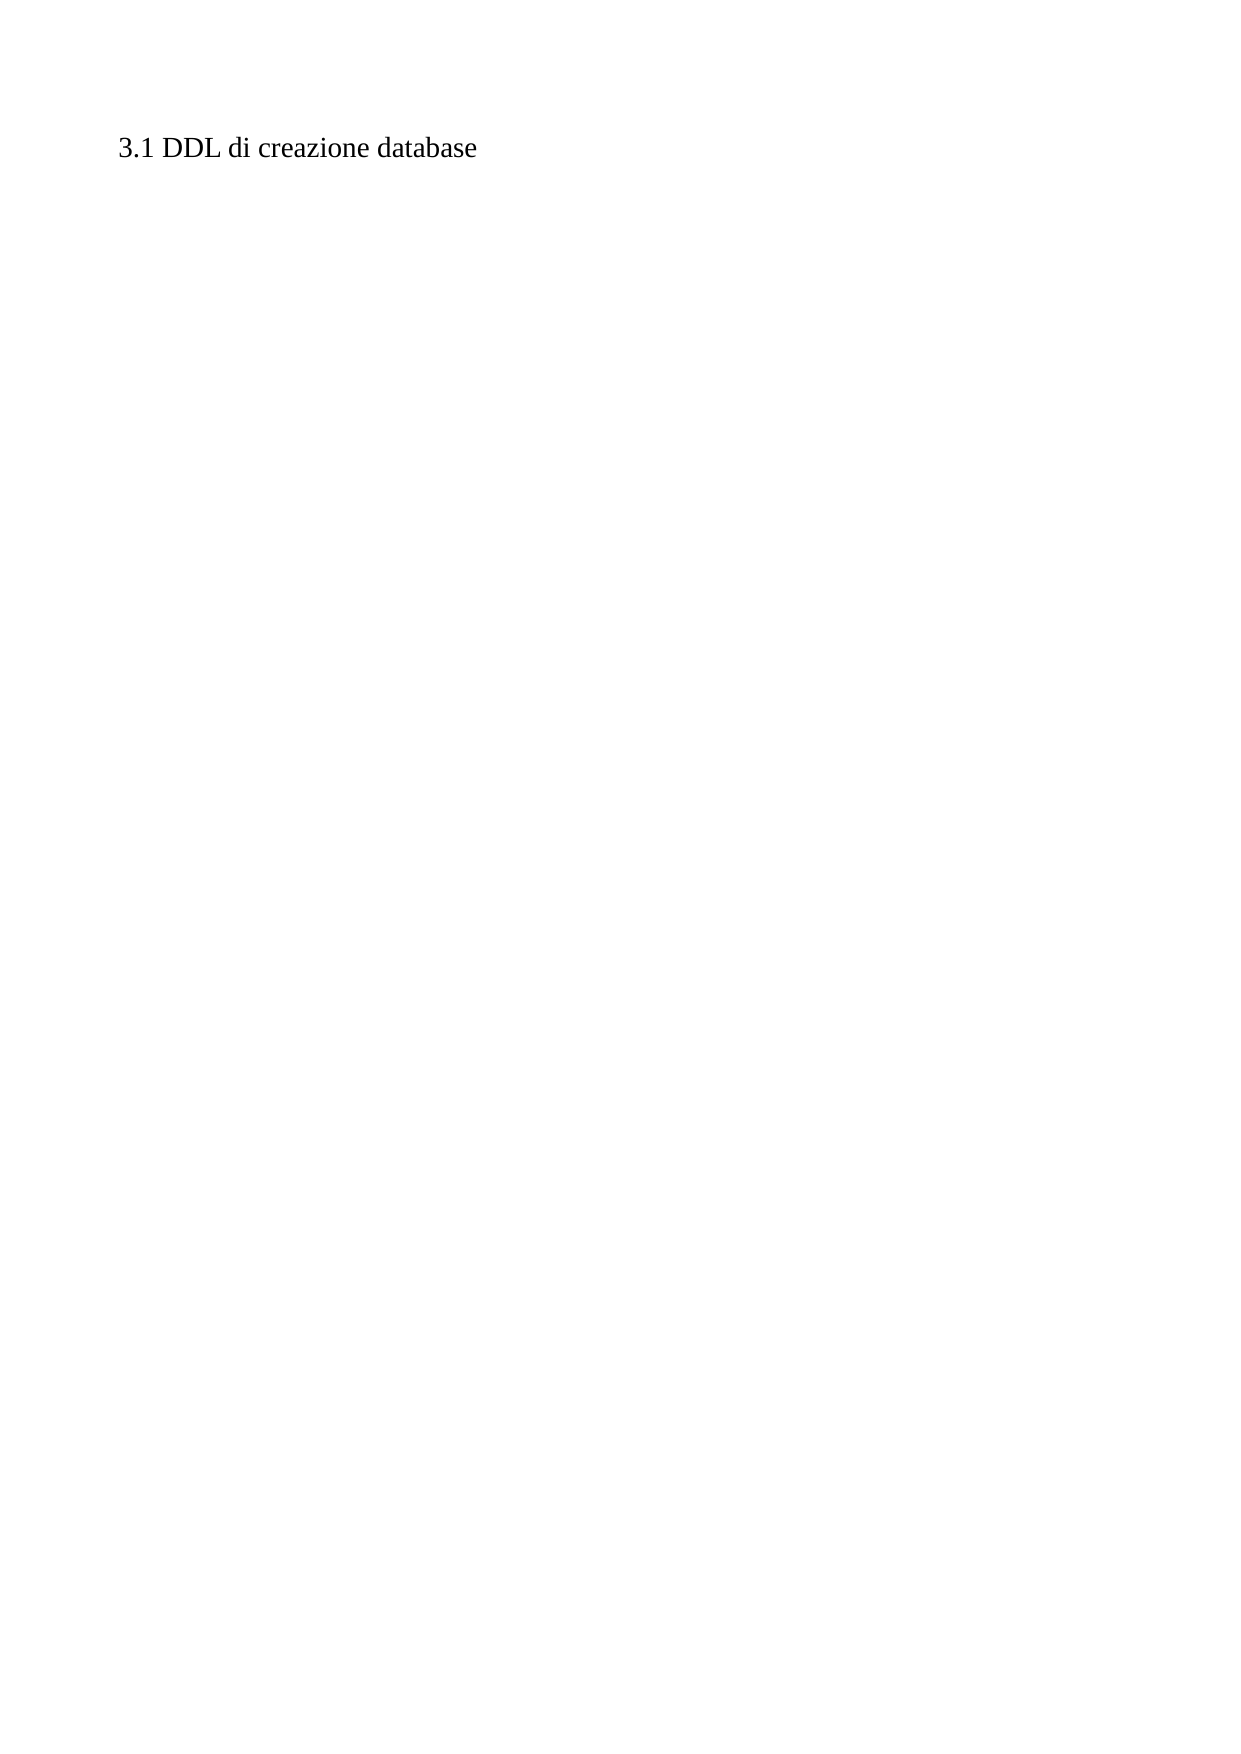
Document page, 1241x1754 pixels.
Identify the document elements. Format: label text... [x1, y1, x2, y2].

text 3.1 DDL di creazione database [118, 130, 1122, 163]
